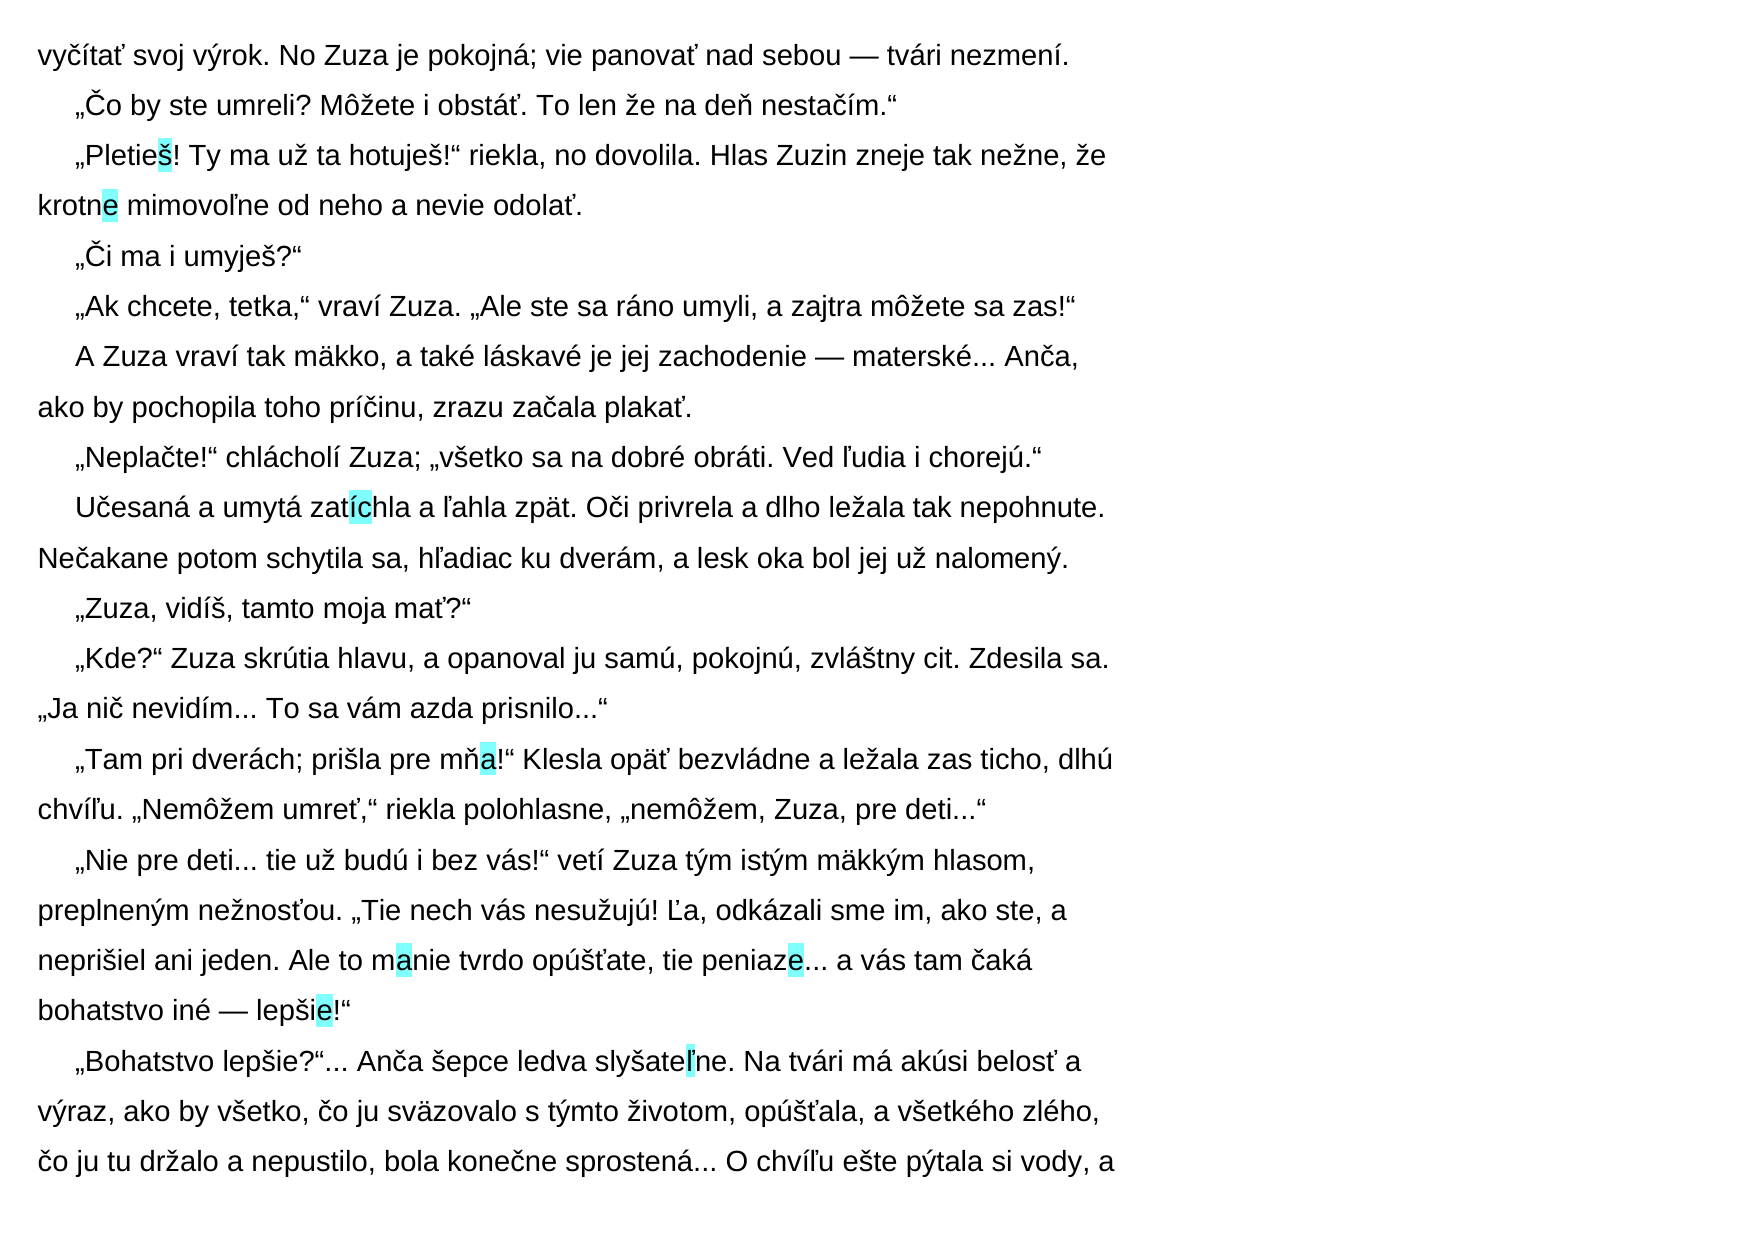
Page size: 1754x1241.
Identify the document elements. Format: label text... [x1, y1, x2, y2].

text A Zuza vraví tak mäkko, a také láskavé je jej zachodenie — materské... Anča, ako by pochopila toho príčinu, zrazu začala plakať. [37, 339, 1130, 423]
text „Čo by ste umreli? Môžete i obstáť. To len že na deň nestačím.“ [37, 88, 1130, 121]
text „Neplačte!“ chlácholí Zuza; „všetko sa na dobré obráti. Ved ľudia i chorejú.“ [37, 440, 1130, 473]
text vy­čítať svoj výrok. No Zuza je pokojná; vie panovať nad sebou — tvári nezmení. [37, 37, 1130, 71]
text „Ak chcete, tetka,“ vraví Zuza. „Ale ste sa ráno umyli, a zajtra môžete sa zas!“ [37, 289, 1130, 323]
text „Kde?“ Zuza skrútia hlavu, a opanoval ju samú, pokojnú, zvláštny cit. Zdesila sa. „Ja nič nevidím... To sa vám azda pri­snilo...“ [37, 641, 1130, 725]
text „Bohatstvo lepšie?“... Anča šepce ledva slyšateľne. Na tvári má akúsi belosť a výraz, ako by všetko, čo ju sväzovalo s týmto živo­tom, opúšťala, a všetkého zlého, čo ju tu držalo a nepustilo, bola konečne sprostená... O chvíľu ešte pýtala si vody, a [37, 1044, 1130, 1178]
text „Nie pre deti... tie už budú i bez vás!“ vetí Zuza tým istým mäkkým hlasom, preplneným nežnosťou. „Tie nech vás nesužujú! Ľa, odkázali sme im, ako ste, a neprišiel ani jeden. Ale to manie tvrdo opúšťate, tie peniaze... a vás tam čaká bohatstvo iné — lepšie!“ [37, 842, 1130, 1027]
text „Pletieš! Ty ma už ta hotuješ!“ riekla, no dovolila. Hlas Zuzin zneje tak nežne, že krotne mimovoľne od neho a nevie odolať. [37, 138, 1130, 222]
text Učesaná a umytá zatíchla a ľahla zpät. Oči privrela a dlho ležala tak nepohnute. Ne­čakane potom schytila sa, hľadiac ku dverám, a lesk oka bol jej už nalomený. [37, 490, 1130, 574]
text „Či ma i umyješ?“ [37, 239, 1130, 272]
text „Zuza, vidíš, tamto moja mať?“ [37, 591, 1130, 624]
text „Tam pri dverách; prišla pre mňa!“ Kle­sla opäť bezvládne a ležala zas ticho, dlhú chvíľu. „Nemôžem umreť,“ riekla polohlasne, „nemôžem, Zuza, pre deti...“ [37, 742, 1130, 826]
